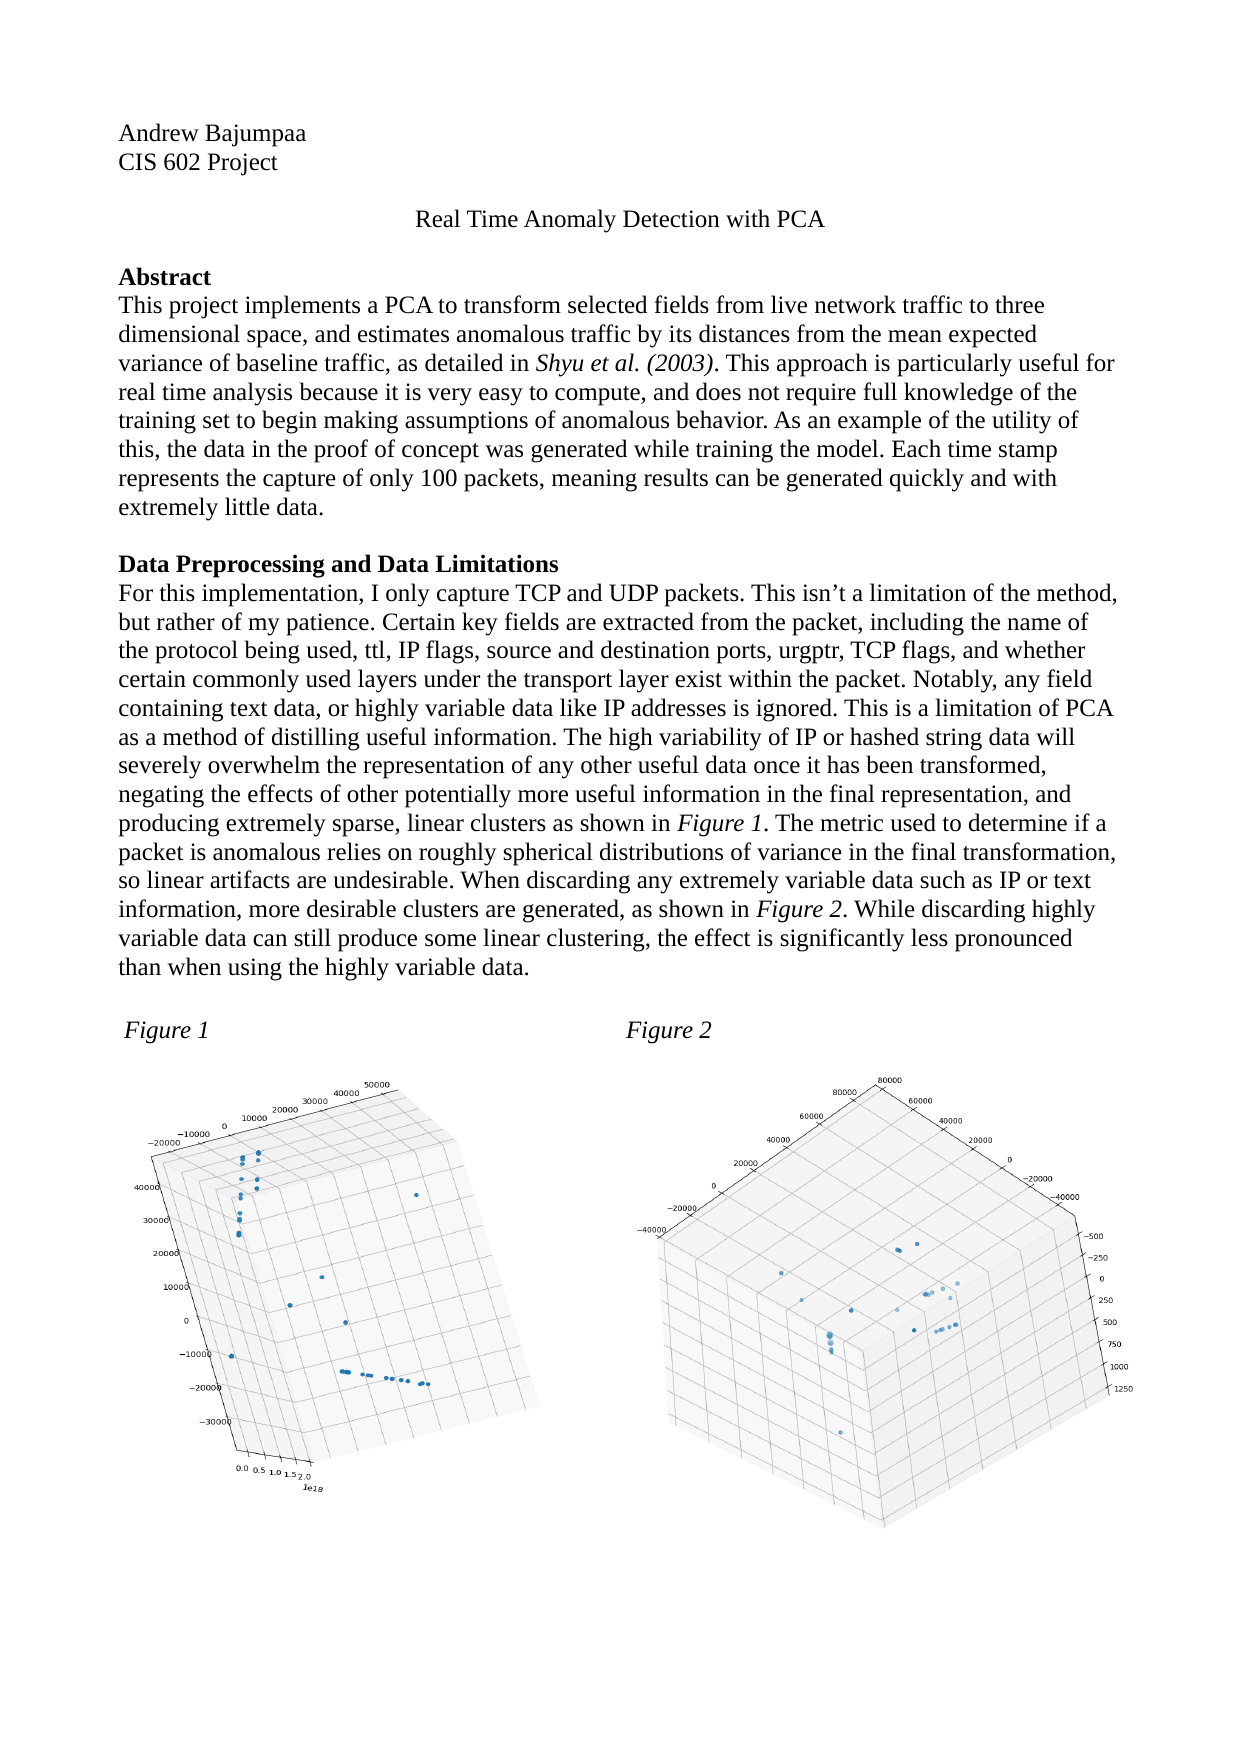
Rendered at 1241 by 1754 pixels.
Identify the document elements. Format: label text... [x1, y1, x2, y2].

table_header Figure 1 [118, 1009, 620, 1049]
text For this implementation, I only capture TCP and UDP packets. This isn’t a limitation of the method, but rather of my patience. Certain key fields are extracted from the packet, including the name of the protocol being used, ttl, IP flags, source and destination ports, urgptr, TCP flags, and whether certain commonly used layers under the transport layer exist within the packet. Notably, any field containing text data, or highly variable data like IP addresses is ignored. This is a limitation of PCA as a method of distilling useful information. The high variability of IP or hashed string data will severely overwhelm the representation of any other useful data once it has been transformed, negating the effects of other potentially more useful information in the final representation, and producing extremely sparse, linear clusters as shown in Figure 1. The metric used to determine if a packet is anomalous relies on roughly spherical distributions of variance in the final transformation, so linear artifacts are undesirable. When discarding any extremely variable data such as IP or text information, more desirable clusters are generated, as shown in Figure 2. While discarding highly variable data can still produce some linear clustering, the effect is significantly less pronounced than when using the highly variable data. [118, 578, 1122, 981]
table_header Figure 2 [620, 1009, 1122, 1049]
text Data Preprocessing and Data Limitations [118, 549, 1122, 578]
text CIS 602 Project [118, 147, 1122, 176]
text Andrew Bajumpaa [118, 118, 1122, 147]
picture [611, 1055, 1148, 1560]
text Abstract [118, 262, 1122, 291]
text This project implements a PCA to transform selected fields from live network traffic to three dimensional space, and estimates anomalous traffic by its distances from the mean expected variance of baseline traffic, as detailed in Shyu et al. (2003). This approach is particularly useful for real time analysis because it is very easy to compute, and does not require full knowledge of the training set to begin making assumptions of anomalous behavior. As an example of the utility of this, the data in the proof of concept was generated while training the model. Each time stamp represents the capture of only 100 packets, meaning results can be generated quickly and with extremely little data. [118, 291, 1122, 521]
picture [173, 1061, 532, 1516]
text Real Time Anomaly Detection with PCA [118, 204, 1122, 233]
